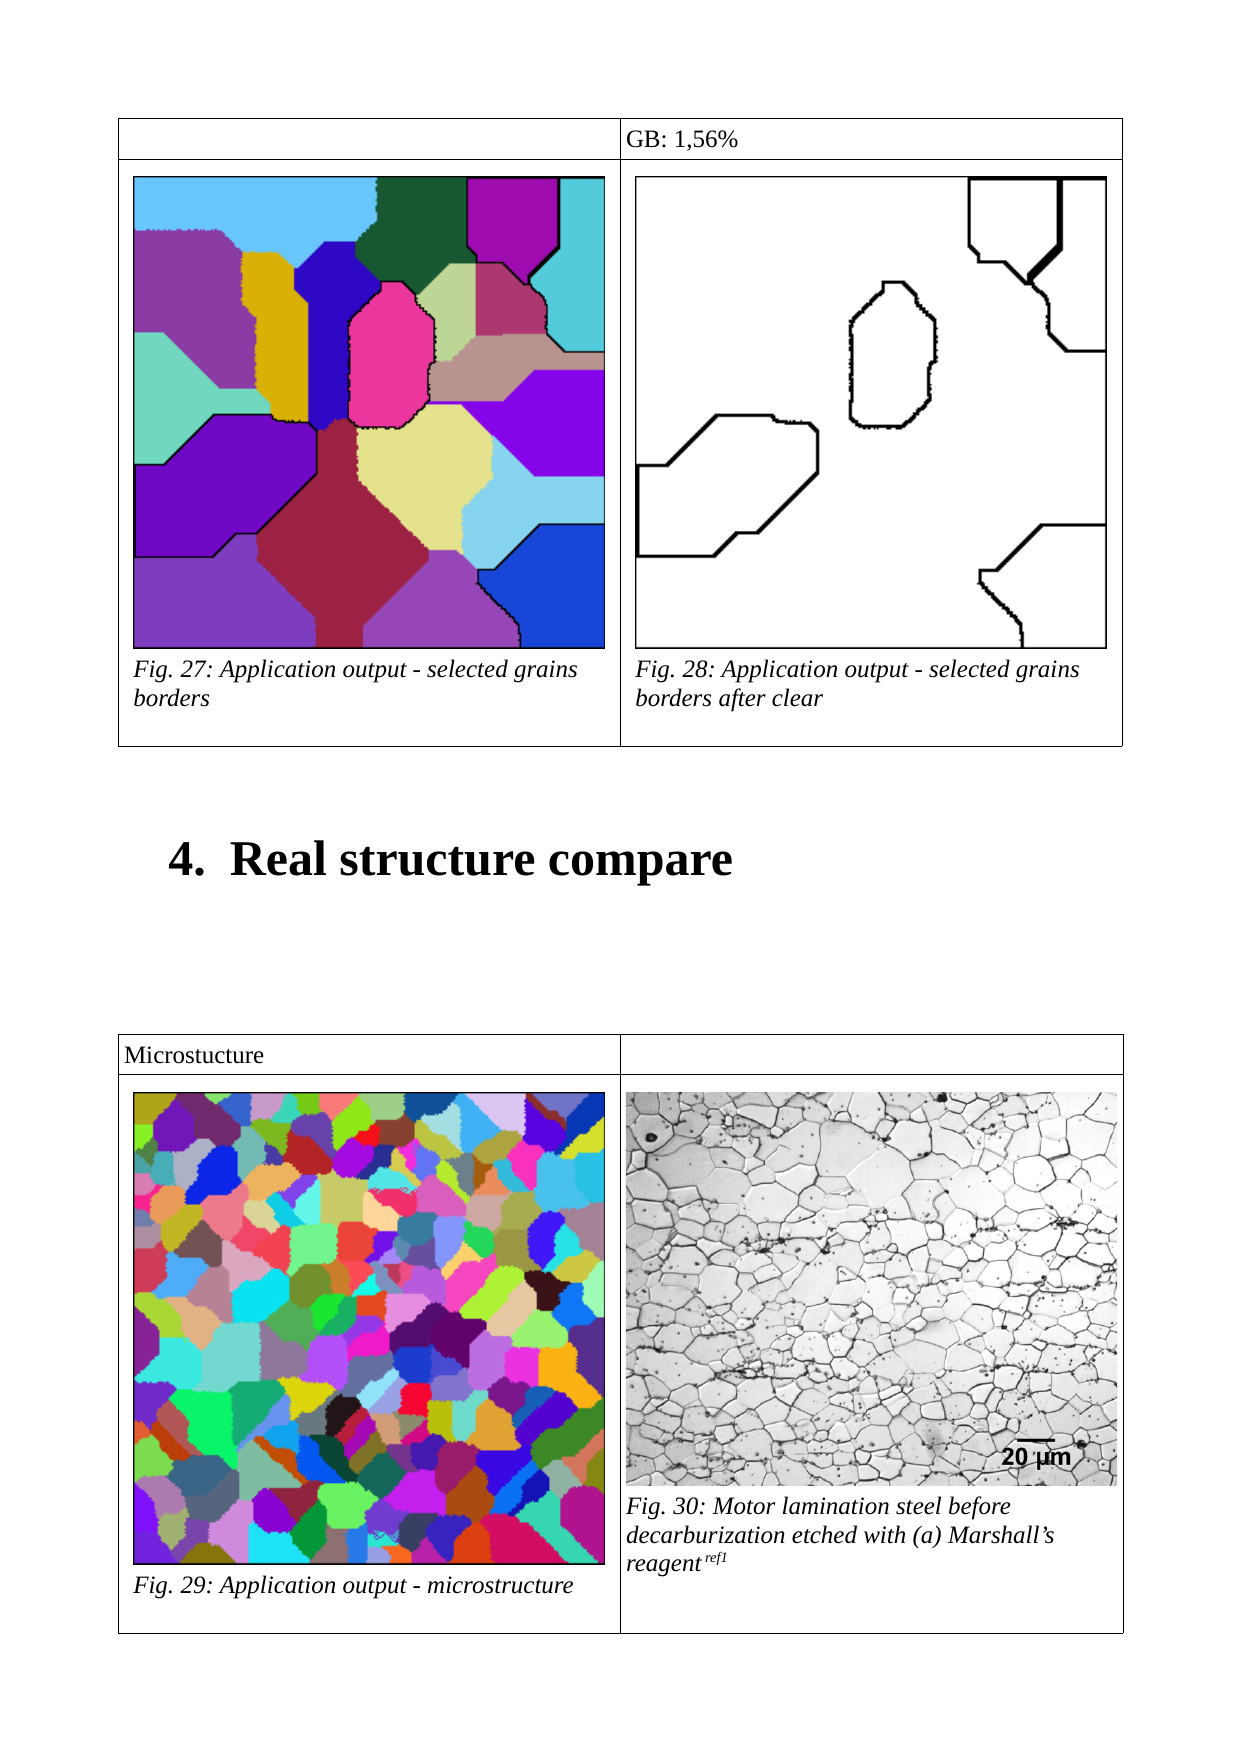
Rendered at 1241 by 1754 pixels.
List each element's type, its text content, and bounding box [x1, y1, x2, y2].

table_cell GB: 1,56% [621, 119, 1122, 158]
table_cell [621, 1075, 1123, 1633]
picture [133, 1092, 605, 1565]
picture [133, 176, 605, 649]
table_header [621, 1035, 1123, 1074]
table_header Microstucture [119, 1035, 620, 1074]
table_cell [621, 160, 1122, 746]
table_cell [119, 119, 620, 158]
subtitle Real structure compare [156, 829, 1122, 886]
picture [625, 1092, 1118, 1486]
table_cell [119, 1075, 620, 1633]
picture [635, 176, 1107, 649]
table_cell [119, 160, 620, 746]
